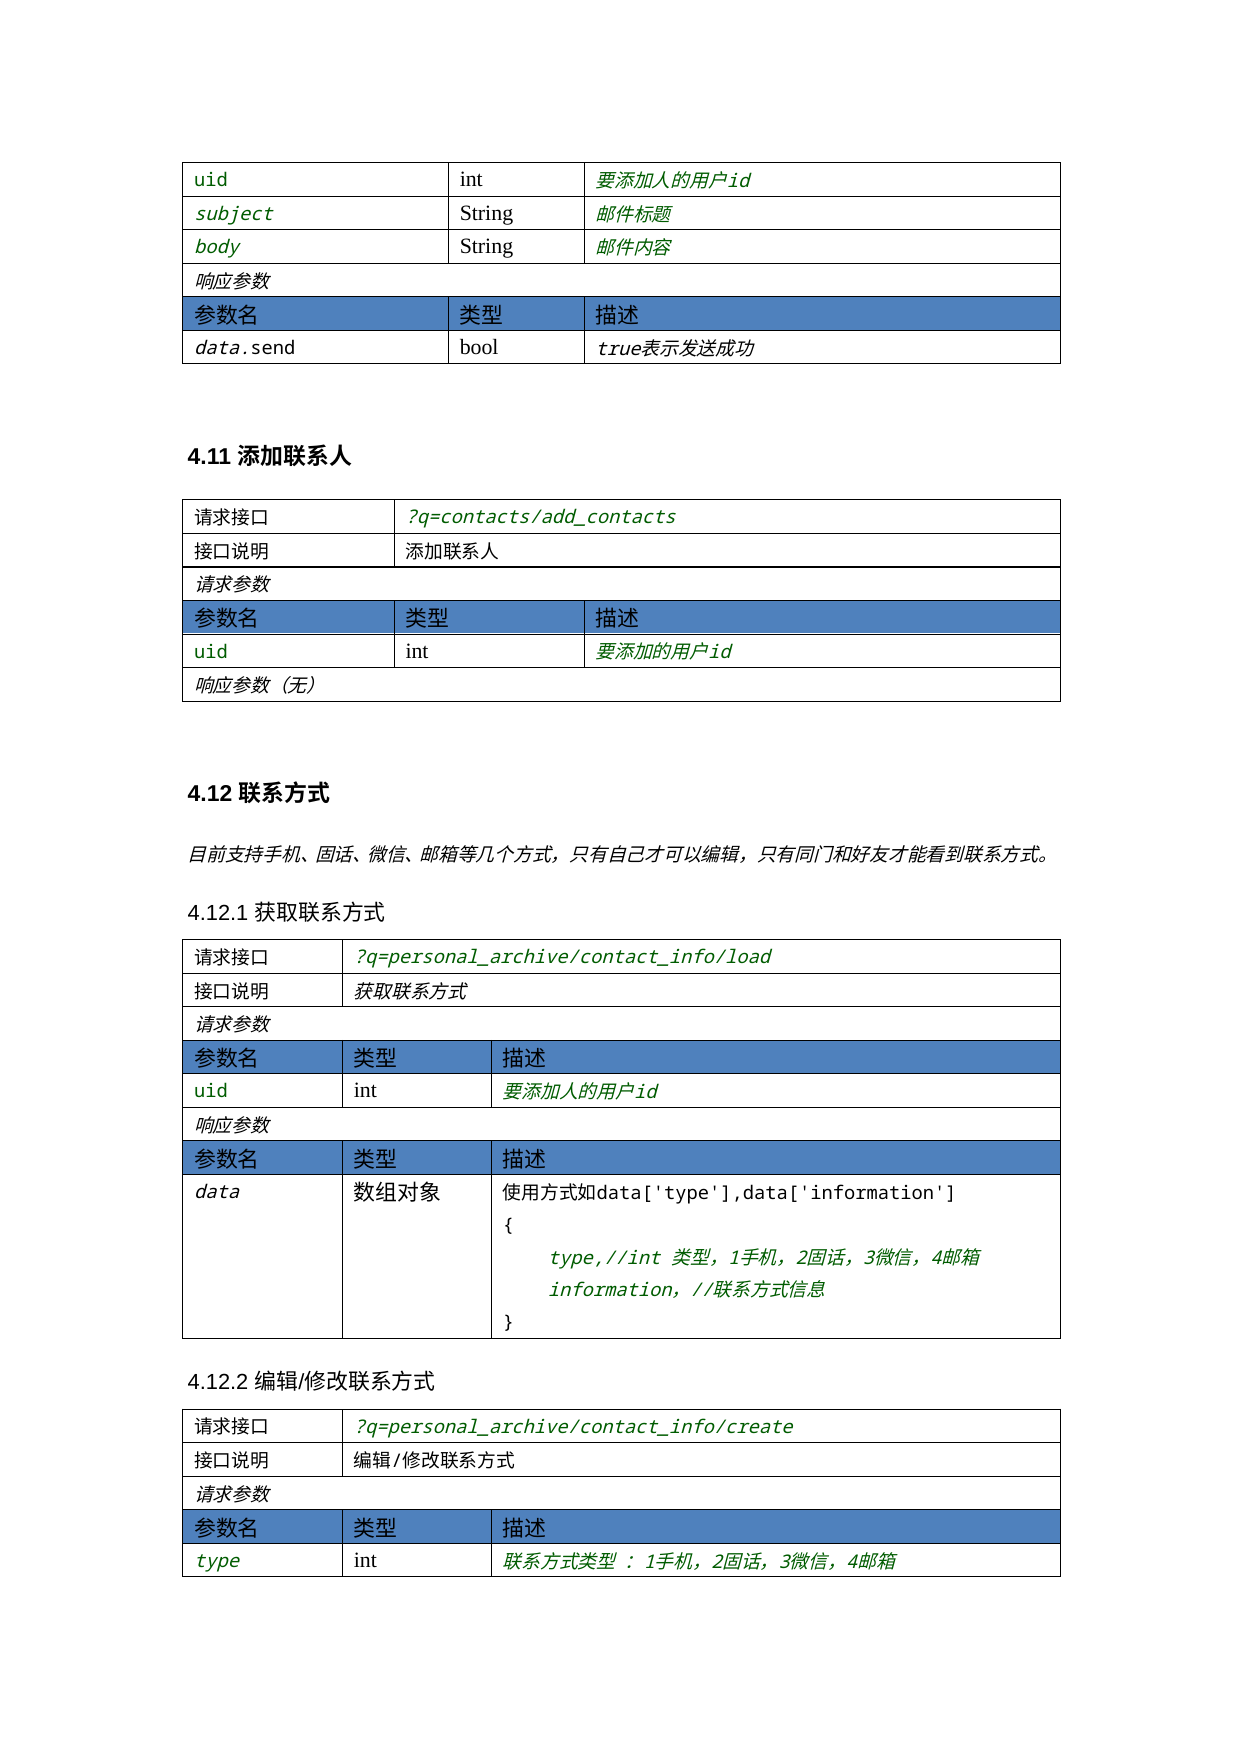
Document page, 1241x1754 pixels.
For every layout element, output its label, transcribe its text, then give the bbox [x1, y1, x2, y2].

table_cell 类型 [343, 1041, 491, 1073]
table_cell 要添加人的用户id [585, 163, 1060, 196]
table_cell 描述 [585, 601, 1060, 633]
table_cell 编辑/修改联系方式 [343, 1443, 1060, 1476]
table_cell 接口说明 [183, 534, 394, 566]
table_cell 描述 [492, 1041, 1060, 1073]
table_cell int [395, 635, 584, 667]
table_cell 要添加的用户id [585, 635, 1060, 667]
table_cell bool [449, 331, 584, 363]
table_cell 参数名 [183, 1510, 342, 1543]
table_cell int [343, 1544, 491, 1576]
table_cell uid [183, 1074, 342, 1107]
table_header ?q=personal_archive/contact_info/create [343, 1410, 1060, 1442]
table_cell uid [183, 163, 448, 196]
table_cell data [183, 1175, 342, 1337]
table_cell 数组对象 [343, 1175, 491, 1337]
table_cell type [183, 1544, 342, 1576]
table_cell subject [183, 197, 448, 229]
table_cell true表示发送成功 [585, 331, 1060, 363]
table_cell 类型 [395, 601, 584, 633]
table_cell 添加联系人 [395, 534, 1060, 566]
table_cell 响应参数 [183, 1108, 1060, 1140]
table_cell String [449, 197, 584, 229]
table_cell 邮件标题 [585, 197, 1060, 229]
table_cell 参数名 [183, 1141, 342, 1174]
table_cell 响应参数（无） [183, 668, 1060, 701]
table_cell 接口说明 [183, 1443, 342, 1476]
table_header ?q=personal_archive/contact_info/load [343, 940, 1060, 973]
table_cell 参数名 [183, 1041, 342, 1073]
table_cell 类型 [343, 1510, 491, 1543]
table_header ?q=contacts/add_contacts [395, 500, 1060, 533]
table_cell 要添加人的用户id [492, 1074, 1060, 1107]
table_header 请求接口 [183, 1410, 342, 1442]
table_cell int [343, 1074, 491, 1107]
text 4.12.2 编辑/修改联系方式 [187, 1363, 1053, 1396]
subtitle 4.11 添加联系人 [187, 422, 1053, 487]
table_cell 描述 [492, 1510, 1060, 1543]
table_cell data.send [183, 331, 448, 363]
table_cell 类型 [449, 297, 584, 330]
text 4.12.1 获取联系方式 [187, 894, 1053, 927]
table_cell uid [183, 635, 394, 667]
table_cell 参数名 [183, 601, 394, 633]
table_cell 请求参数 [183, 1007, 1060, 1040]
table_header 请求接口 [183, 500, 394, 533]
table_cell 请求参数 [183, 1477, 1060, 1509]
table_cell body [183, 230, 448, 263]
table_cell int [449, 163, 584, 196]
table_cell String [449, 230, 584, 263]
table_cell 使用方式如data['type'],data['information'] { type,//int 类型，1手机，2固话，3微信，4邮箱 information，//联系方式信息 } [492, 1175, 1060, 1337]
table_cell 参数名 [183, 297, 448, 330]
subtitle 4.12 联系方式 [187, 759, 1053, 824]
table_cell 描述 [585, 297, 1060, 330]
table_cell 类型 [343, 1141, 491, 1174]
table_cell 响应参数 [183, 264, 1060, 296]
table_cell 联系方式类型 ：1手机，2固话，3微信，4邮箱 [492, 1544, 1060, 1576]
table_cell 获取联系方式 [343, 974, 1060, 1006]
table_cell 请求参数 [183, 568, 1060, 600]
table_header 请求接口 [183, 940, 342, 973]
text 目前支持手机、固话、微信、邮箱等几个方式，只有自己才可以编辑，只有同门和好友才能看到联系方式。 [187, 837, 1053, 869]
table_cell 描述 [492, 1141, 1060, 1174]
table_cell 接口说明 [183, 974, 342, 1006]
table_cell 邮件内容 [585, 230, 1060, 263]
